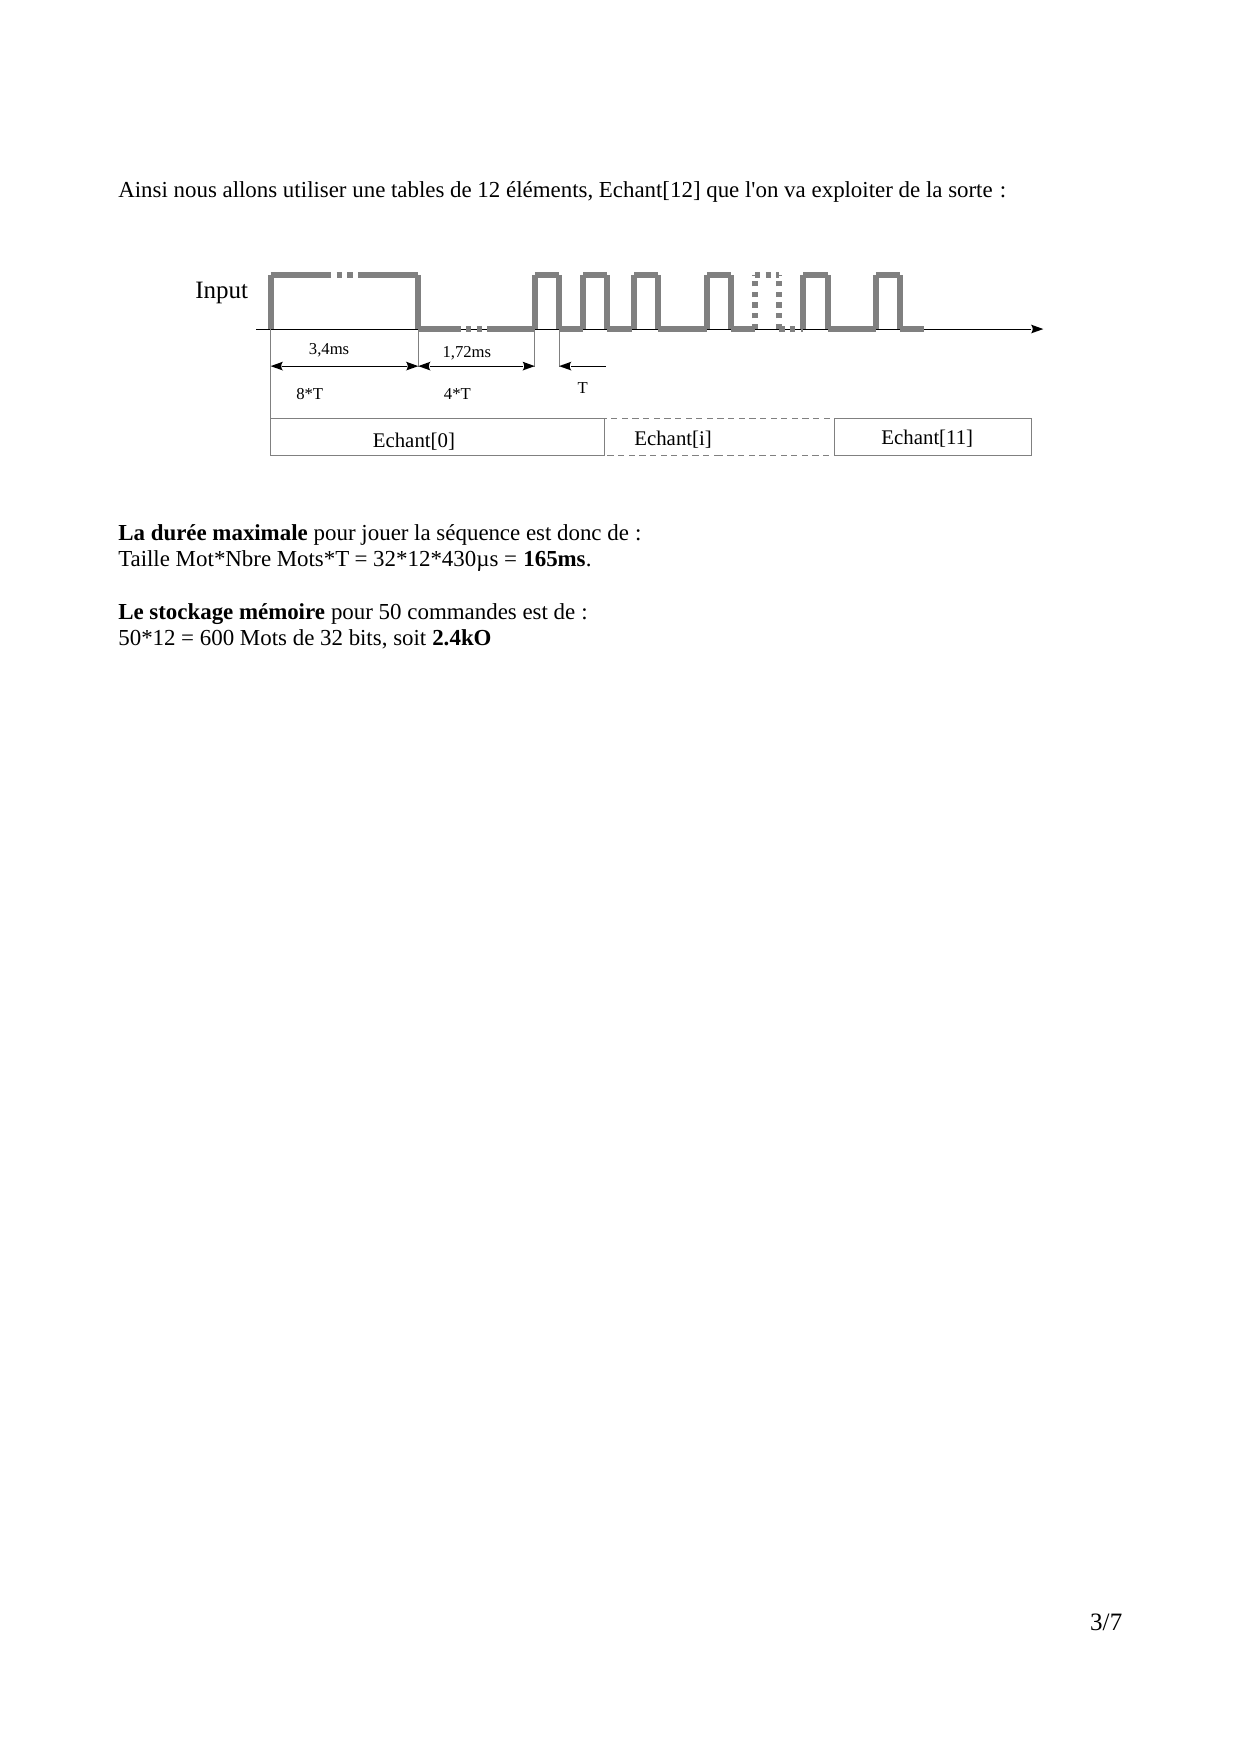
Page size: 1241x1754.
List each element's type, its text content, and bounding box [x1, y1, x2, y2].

text Le stockage mémoire pour 50 commandes est de : [118, 598, 1122, 624]
text 50*12 = 600 Mots de 32 bits, soit 2.4kO [118, 624, 1122, 651]
text Taille Mot*Nbre Mots*T = 32*12*430µs = 165ms. [118, 545, 1122, 572]
text La durée maximale pour jouer la séquence est donc de : [118, 519, 1122, 545]
text Ainsi nous allons utiliser une tables de 12 éléments, Echant[12] que l'on va exploiter de la sorte : [118, 176, 1122, 203]
